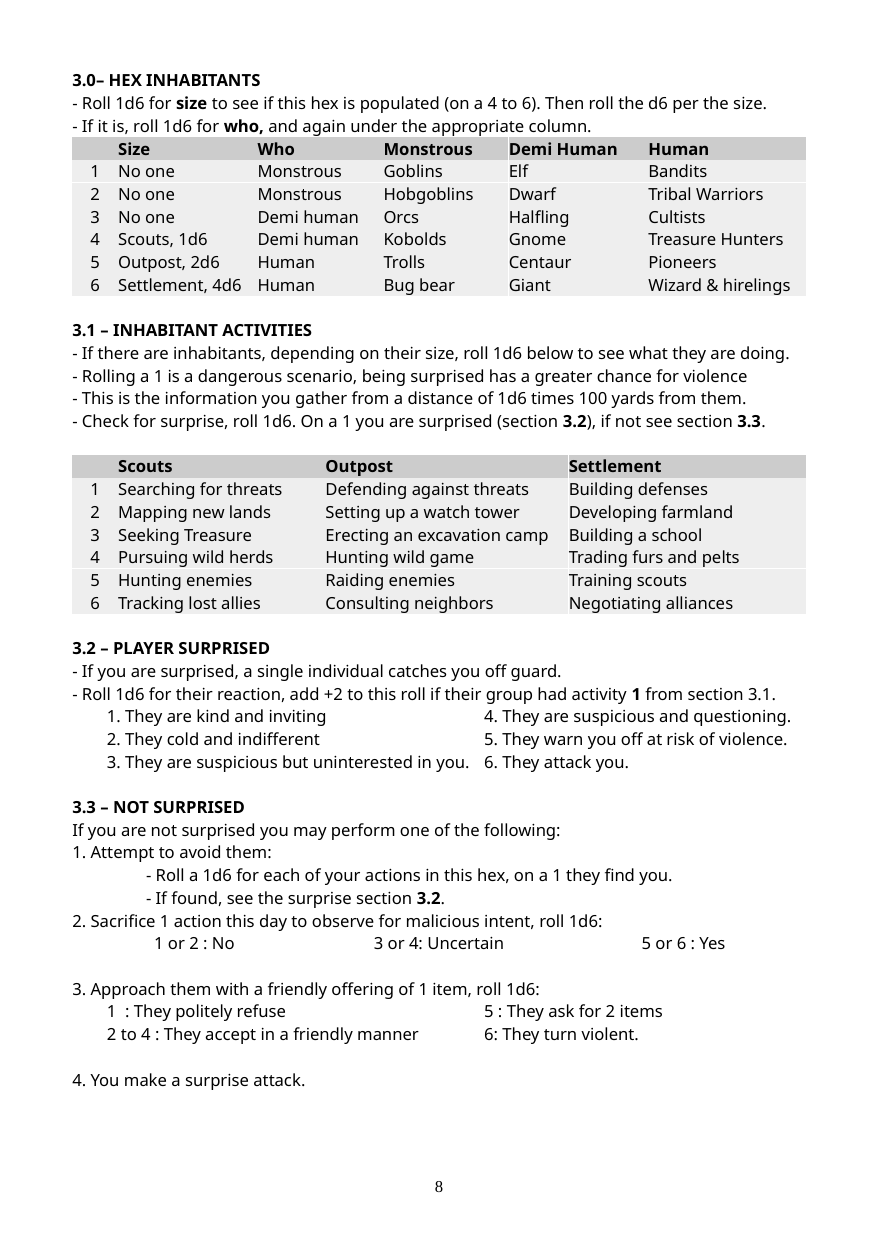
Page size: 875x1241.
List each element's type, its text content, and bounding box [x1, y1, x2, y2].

table_cell Treasure Hunters [648, 228, 806, 251]
table_cell 3 [72, 523, 118, 546]
text - Roll 1d6 for their reaction, add +2 to this roll if their group had activity 1 from section 3.1. [72, 682, 806, 705]
table_header [72, 137, 118, 160]
table_cell Tracking lost allies [118, 591, 325, 614]
table_cell Monstrous [257, 160, 383, 182]
table_header Scouts [118, 455, 325, 478]
table_header Settlement [569, 455, 806, 478]
table_cell 4 [72, 228, 118, 251]
table_cell Halfling [509, 205, 648, 228]
text 3.3 – NOT SURPRISED [72, 796, 806, 818]
text - If it is, roll 1d6 for who, and again under the appropriate column. [72, 114, 806, 137]
table_cell Trolls [383, 251, 508, 273]
text 3. Approach them with a friendly offering of 1 item, roll 1d6: [72, 977, 806, 1000]
table_header Outpost [325, 455, 568, 478]
table_cell No one [118, 183, 257, 205]
table_cell Bug bear [383, 273, 508, 296]
table_cell Outpost, 2d6 [118, 251, 257, 273]
table_cell Dwarf [509, 183, 648, 205]
table_cell Human [257, 251, 383, 273]
table_cell Human [257, 273, 383, 296]
table_cell Mapping new lands [118, 500, 325, 523]
table_cell 1 [72, 478, 118, 500]
table_cell Centaur [509, 251, 648, 273]
table_cell No one [118, 160, 257, 182]
table_cell 1 [72, 160, 118, 182]
table_header [72, 455, 118, 478]
table_cell Bandits [648, 160, 806, 182]
text 3.2 – PLAYER SURPRISED [72, 637, 806, 659]
table_cell Wizard & hirelings [648, 273, 806, 296]
table_cell Erecting an excavation camp [325, 523, 568, 546]
table_header 1. They are kind and inviting [72, 705, 484, 727]
table_cell Hobgoblins [383, 183, 508, 205]
table_cell Seeking Treasure [118, 523, 325, 546]
table_cell Consulting neighbors [325, 591, 568, 614]
table_cell No one [118, 205, 257, 228]
table_cell Demi human [257, 228, 383, 251]
table_cell Orcs [383, 205, 508, 228]
table_cell Negotiating alliances [569, 591, 806, 614]
table_cell Building defenses [569, 478, 806, 500]
table_cell 3 [72, 205, 118, 228]
table_cell Scouts, 1d6 [118, 228, 257, 251]
table_header 1 : They politely refuse [72, 1000, 484, 1023]
table_cell 6 [72, 591, 118, 614]
table_cell Pursuing wild herds [118, 546, 325, 568]
table_cell 2 [72, 500, 118, 523]
table_header 1 or 2 : No [72, 932, 316, 954]
table_cell Tribal Warriors [648, 183, 806, 205]
table_cell Kobolds [383, 228, 508, 251]
table_cell Goblins [383, 160, 508, 182]
table_cell Training scouts [569, 569, 806, 591]
table_cell 2 [72, 183, 118, 205]
table_cell Defending against threats [325, 478, 568, 500]
table_cell Hunting wild game [325, 546, 568, 568]
table_cell 3. They are suspicious but uninterested in you. [72, 750, 484, 773]
text 3.1 – INHABITANT ACTIVITIES [72, 319, 806, 341]
table_cell 5 [72, 251, 118, 273]
text 2. Sacrifice 1 action this day to observe for malicious intent, roll 1d6: [72, 909, 806, 932]
text - Rolling a 1 is a dangerous scenario, being surprised has a greater chance for violence [72, 364, 806, 387]
text - If there are inhabitants, depending on their size, roll 1d6 below to see what they are doing. [72, 341, 806, 364]
text - Check for surprise, roll 1d6. On a 1 you are surprised (section 3.2), if not see section 3.3. [72, 409, 806, 432]
table_cell Cultists [648, 205, 806, 228]
table_cell Pioneers [648, 251, 806, 273]
table_cell Trading furs and pelts [569, 546, 806, 568]
table_cell 6. They attack you. [484, 750, 806, 773]
table_cell Elf [509, 160, 648, 182]
table_cell 5. They warn you off at risk of violence. [484, 728, 806, 750]
text 3.0– HEX INHABITANTS [72, 69, 806, 92]
text - If you are surprised, a single individual catches you off guard. [72, 659, 806, 682]
table_cell 5 [72, 569, 118, 591]
table_cell Searching for threats [118, 478, 325, 500]
text 1. Attempt to avoid them: [72, 841, 806, 864]
table_header 3 or 4: Uncertain [316, 932, 561, 954]
table_header Who [257, 137, 383, 160]
text If you are not surprised you may perform one of the following: [72, 818, 806, 841]
table_header Monstrous [383, 137, 508, 160]
table_cell Monstrous [257, 183, 383, 205]
table_header 5 : They ask for 2 items [484, 1000, 806, 1023]
table_cell Demi human [257, 205, 383, 228]
table_cell 4 [72, 546, 118, 568]
table_cell Gnome [509, 228, 648, 251]
text - Roll a 1d6 for each of your actions in this hex, on a 1 they find you. [72, 864, 806, 886]
table_cell Setting up a watch tower [325, 500, 568, 523]
table_cell Building a school [569, 523, 806, 546]
table_cell Giant [509, 273, 648, 296]
text 4. You make a surprise attack. [72, 1068, 806, 1091]
table_header 4. They are suspicious and questioning. [484, 705, 806, 727]
text - If found, see the surprise section 3.2. [72, 886, 806, 909]
text - This is the information you gather from a distance of 1d6 times 100 yards from them. [72, 387, 806, 409]
table_cell Raiding enemies [325, 569, 568, 591]
table_header Demi Human [509, 137, 648, 160]
table_cell Hunting enemies [118, 569, 325, 591]
table_header 5 or 6 : Yes [561, 932, 806, 954]
table_header Size [118, 137, 257, 160]
table_cell 6 [72, 273, 118, 296]
table_cell Developing farmland [569, 500, 806, 523]
table_cell Settlement, 4d6 [118, 273, 257, 296]
table_header Human [648, 137, 806, 160]
table_cell 6: They turn violent. [484, 1023, 806, 1045]
table_cell 2. They cold and indifferent [72, 728, 484, 750]
table_cell 2 to 4 : They accept in a friendly manner [72, 1023, 484, 1045]
text - Roll 1d6 for size to see if this hex is populated (on a 4 to 6). Then roll the d6 per the size. [72, 92, 806, 114]
